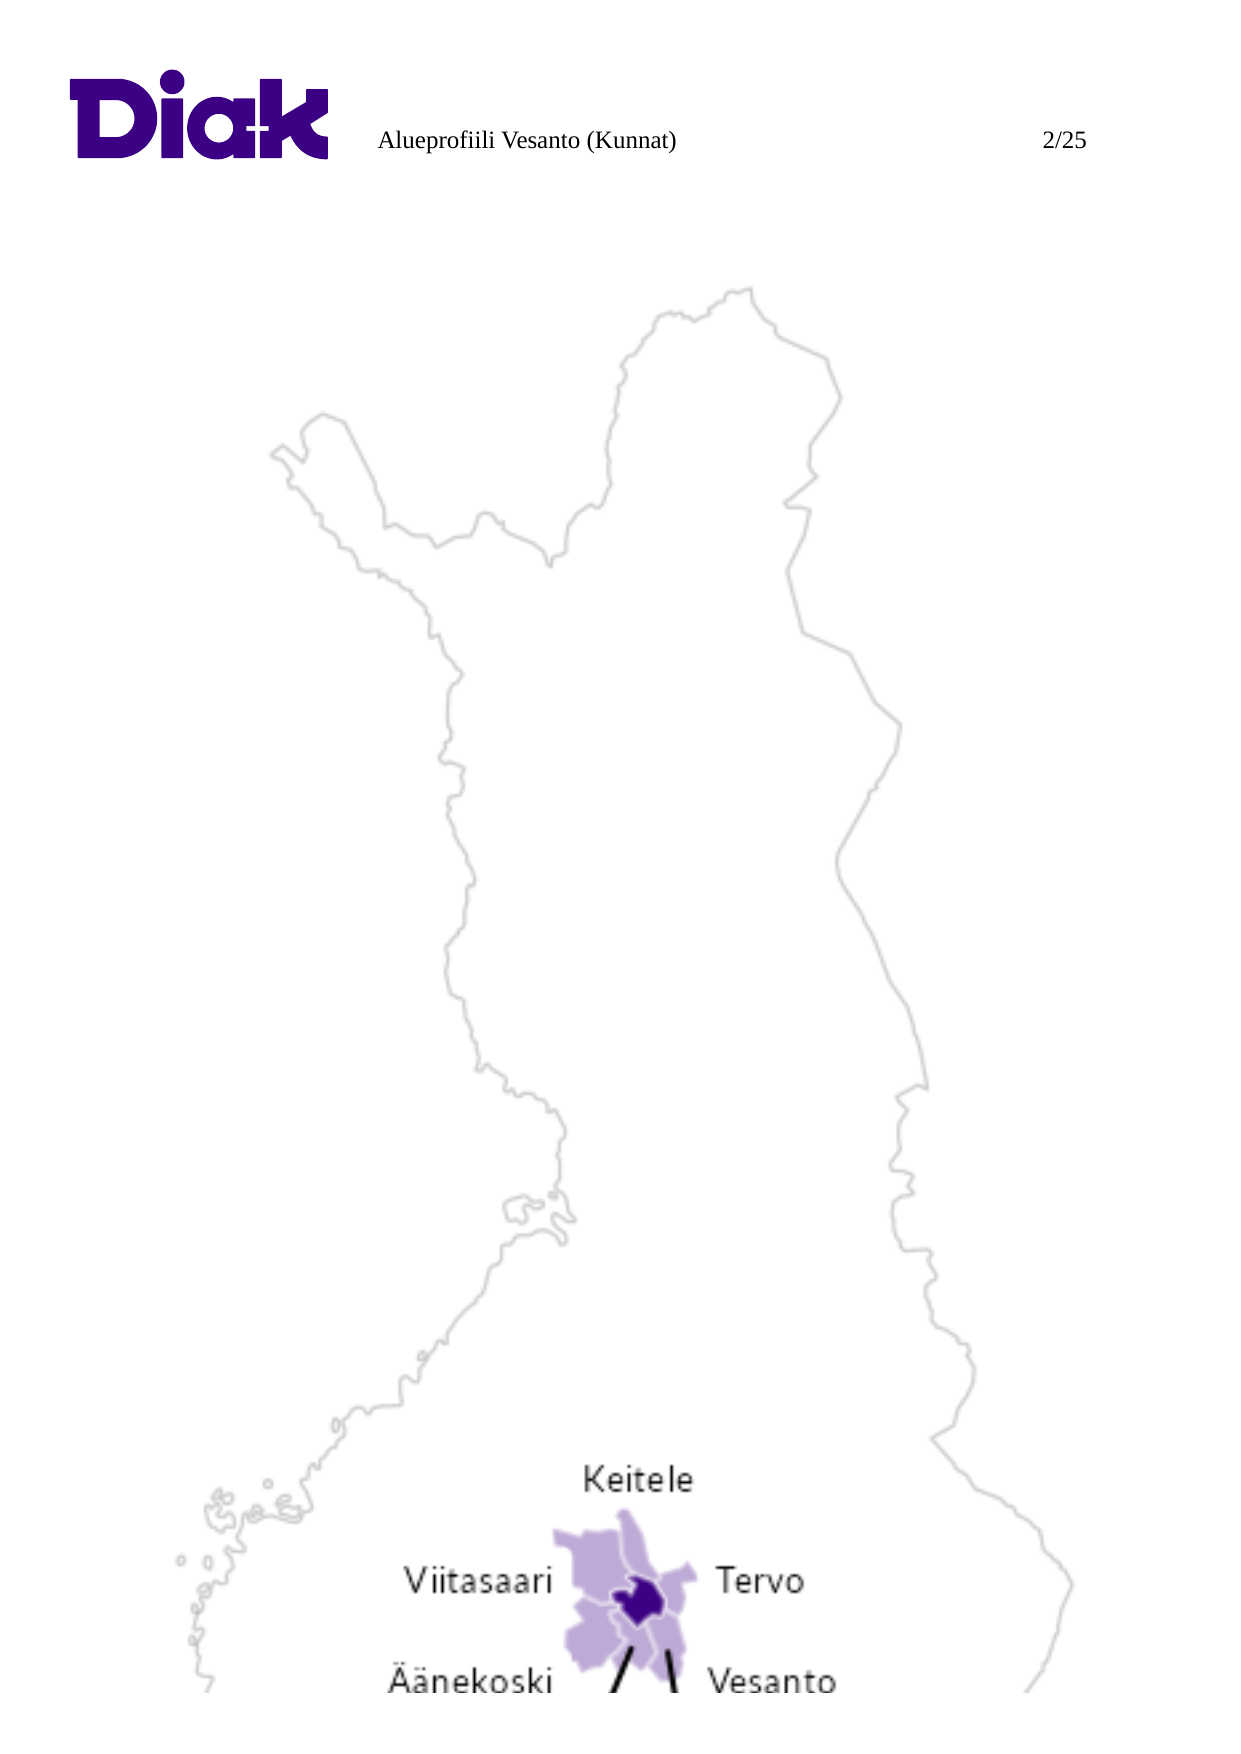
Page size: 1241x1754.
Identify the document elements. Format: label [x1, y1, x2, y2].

picture [61, 196, 1179, 1693]
